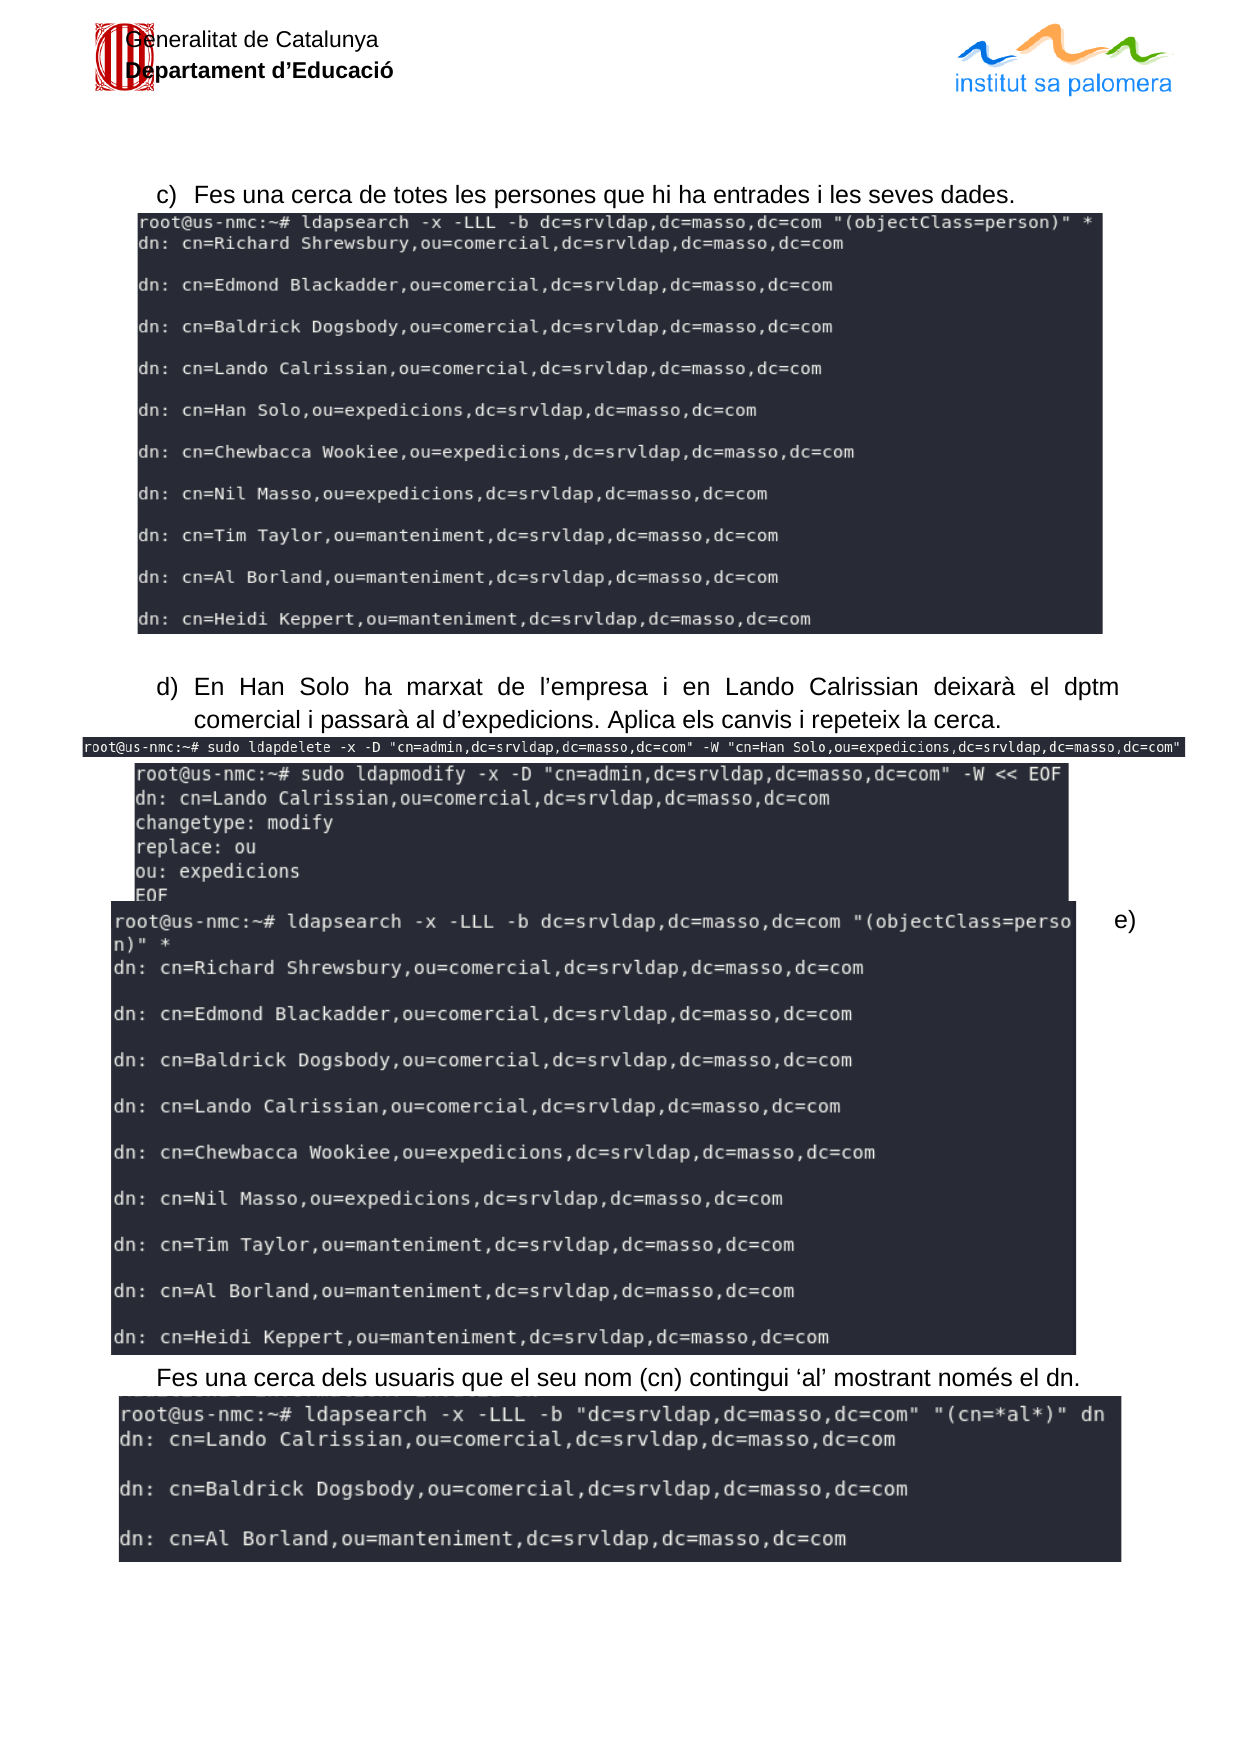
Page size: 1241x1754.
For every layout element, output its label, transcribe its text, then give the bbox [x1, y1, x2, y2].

picture [82, 737, 1186, 757]
picture [948, 21, 1177, 100]
picture [93, 21, 155, 93]
picture [111, 763, 1077, 1355]
picture [118, 1396, 1122, 1562]
picture [137, 213, 1103, 634]
list Fes una cerca dels usuaris que el seu nom (cn) contingui ‘al’ mostrant només el dn. [156, 905, 1121, 1392]
list Fes una cerca de totes les persones que hi ha entrades i les seves dades. [156, 180, 1121, 209]
list En Han Solo ha marxat de l’empresa i en Lando Calrissian deixarà el dptm comercial i passarà al d’expedicions. Aplica els canvis i repeteix la cerca. [156, 672, 1121, 734]
